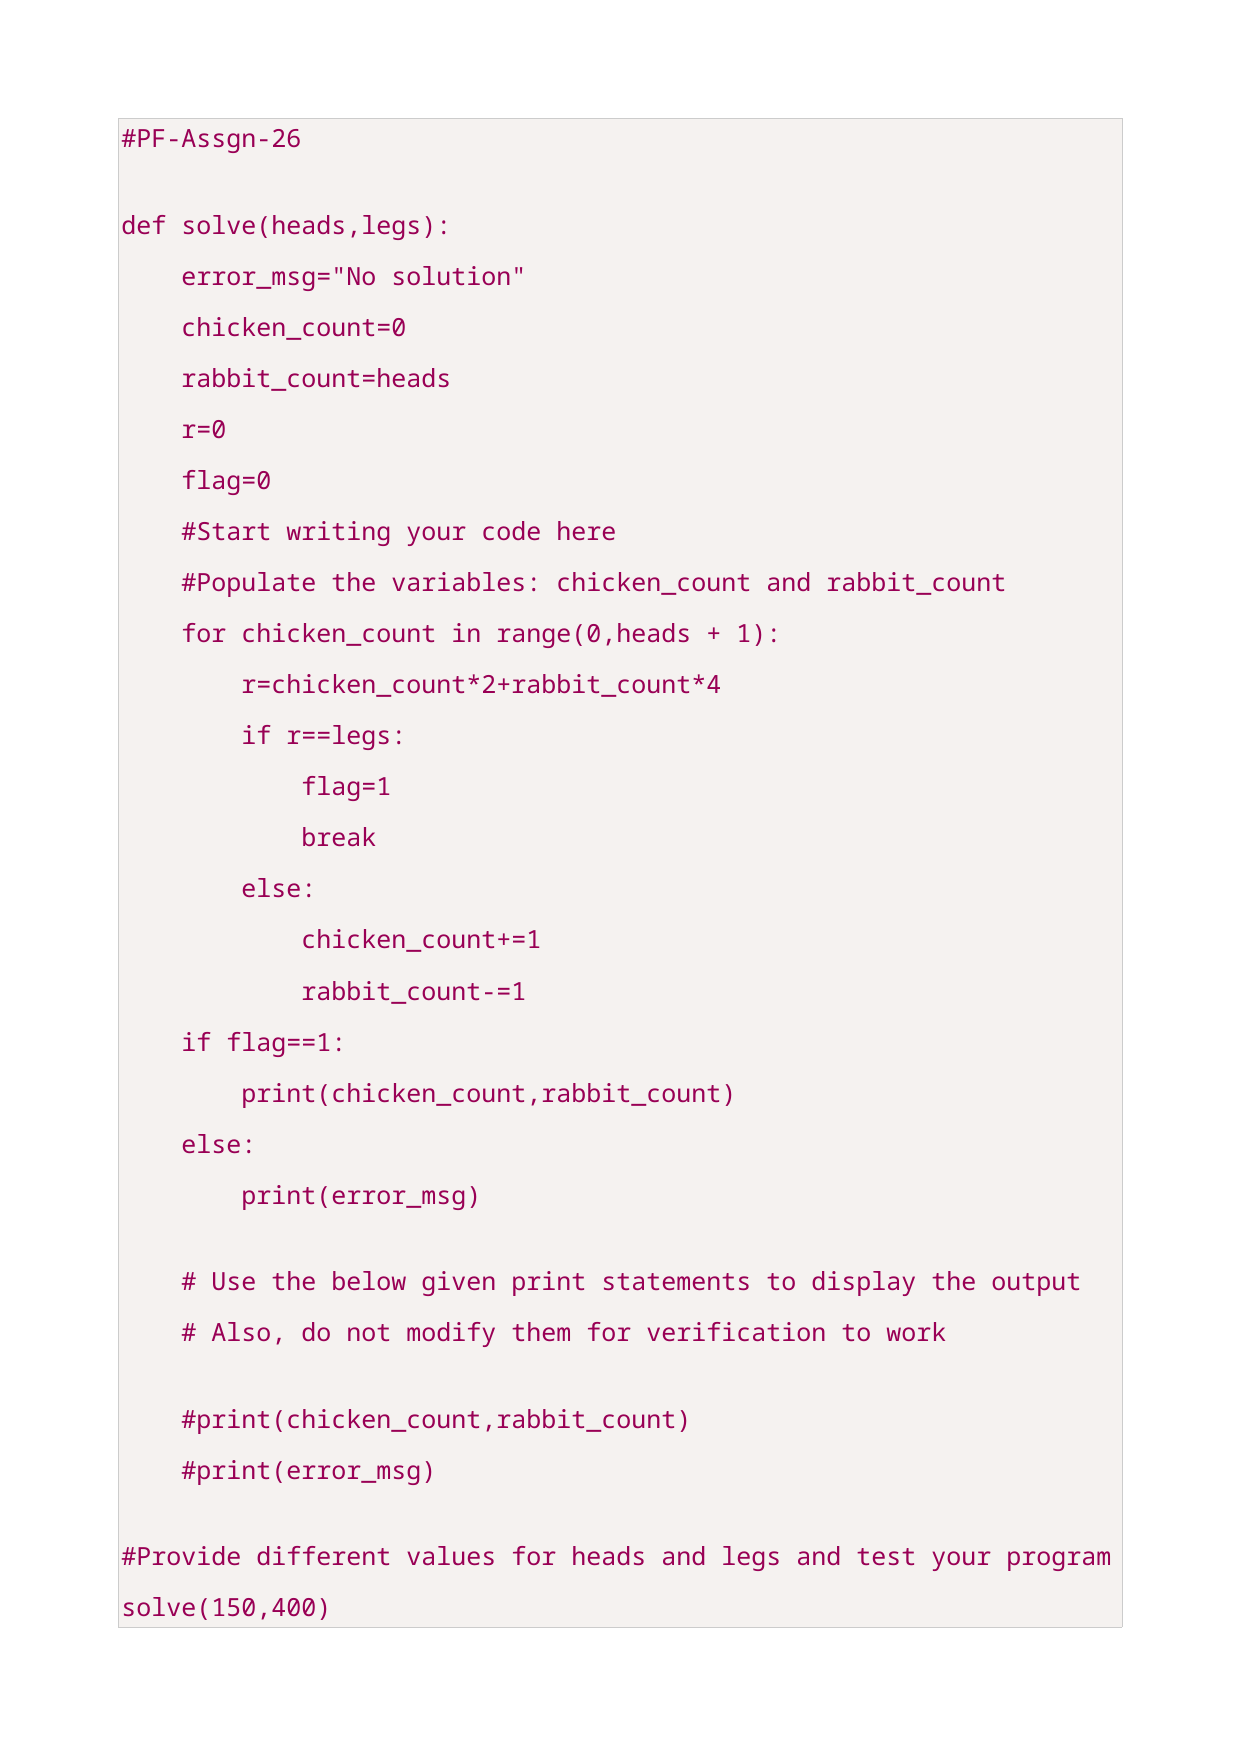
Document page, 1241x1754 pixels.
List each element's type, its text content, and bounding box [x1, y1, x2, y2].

text if r==legs: [119, 715, 1122, 752]
text #Start writing your code here [119, 511, 1122, 548]
text #PF-Assgn-26 [119, 119, 1122, 155]
text # Use the below given print statements to display the output [119, 1261, 1122, 1298]
text def solve(heads,legs): [119, 204, 1122, 242]
text r=0 [119, 409, 1122, 446]
text rabbit_count=heads [119, 358, 1122, 395]
text if flag==1: [119, 1021, 1122, 1058]
text chicken_count=0 [119, 307, 1122, 344]
text # Also, do not modify them for verification to work [119, 1312, 1122, 1349]
text #Provide different values for heads and legs and test your program [119, 1536, 1122, 1573]
text for chicken_count in range(0,heads + 1): [119, 613, 1122, 650]
text #print(chicken_count,rabbit_count) [119, 1398, 1122, 1435]
text flag=1 [119, 766, 1122, 803]
text r=chicken_count*2+rabbit_count*4 [119, 664, 1122, 701]
text rabbit_count-=1 [119, 970, 1122, 1007]
text break [119, 817, 1122, 854]
text flag=0 [119, 460, 1122, 497]
text chicken_count+=1 [119, 919, 1122, 956]
text error_msg="No solution" [119, 256, 1122, 293]
text print(error_msg) [119, 1174, 1122, 1211]
text solve(150,400) [119, 1587, 1122, 1627]
text #Populate the variables: chicken_count and rabbit_count [119, 562, 1122, 599]
text else: [119, 868, 1122, 905]
text #print(error_msg) [119, 1449, 1122, 1486]
text print(chicken_count,rabbit_count) [119, 1072, 1122, 1109]
text else: [119, 1123, 1122, 1160]
